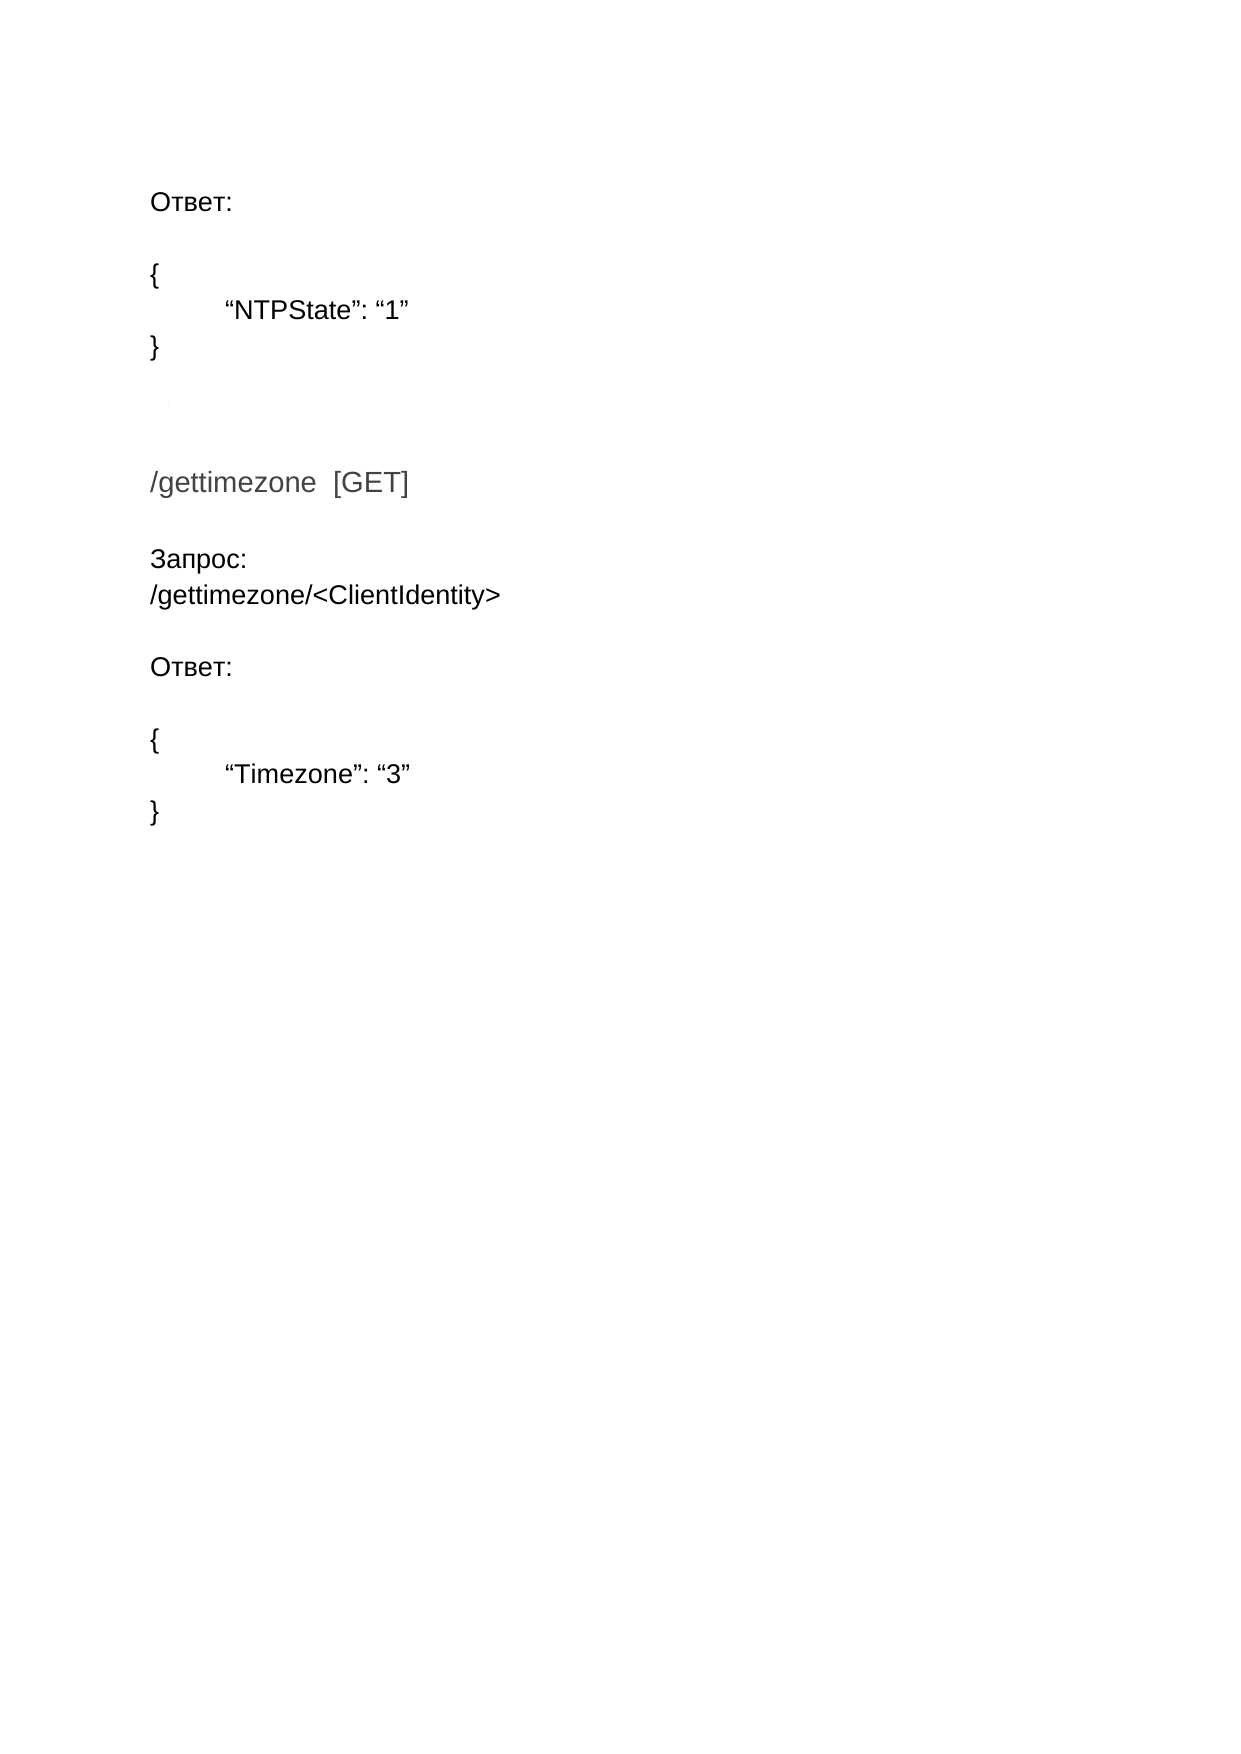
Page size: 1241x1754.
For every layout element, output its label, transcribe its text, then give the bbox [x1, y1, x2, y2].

text “NTPState”: “1” [150, 294, 1090, 325]
subtitle /gettimezone [GET] [150, 465, 1090, 499]
text } [150, 794, 1090, 826]
text { [150, 723, 1090, 754]
text Запрос: [150, 543, 1090, 574]
text { [150, 258, 1090, 289]
text “Timezone”: “3” [150, 758, 1090, 790]
text Ответ: [150, 651, 1090, 682]
text Ответ: [150, 186, 1090, 217]
text /gettimezone/<ClientIdentity> [150, 579, 1090, 610]
text } [150, 330, 1090, 361]
